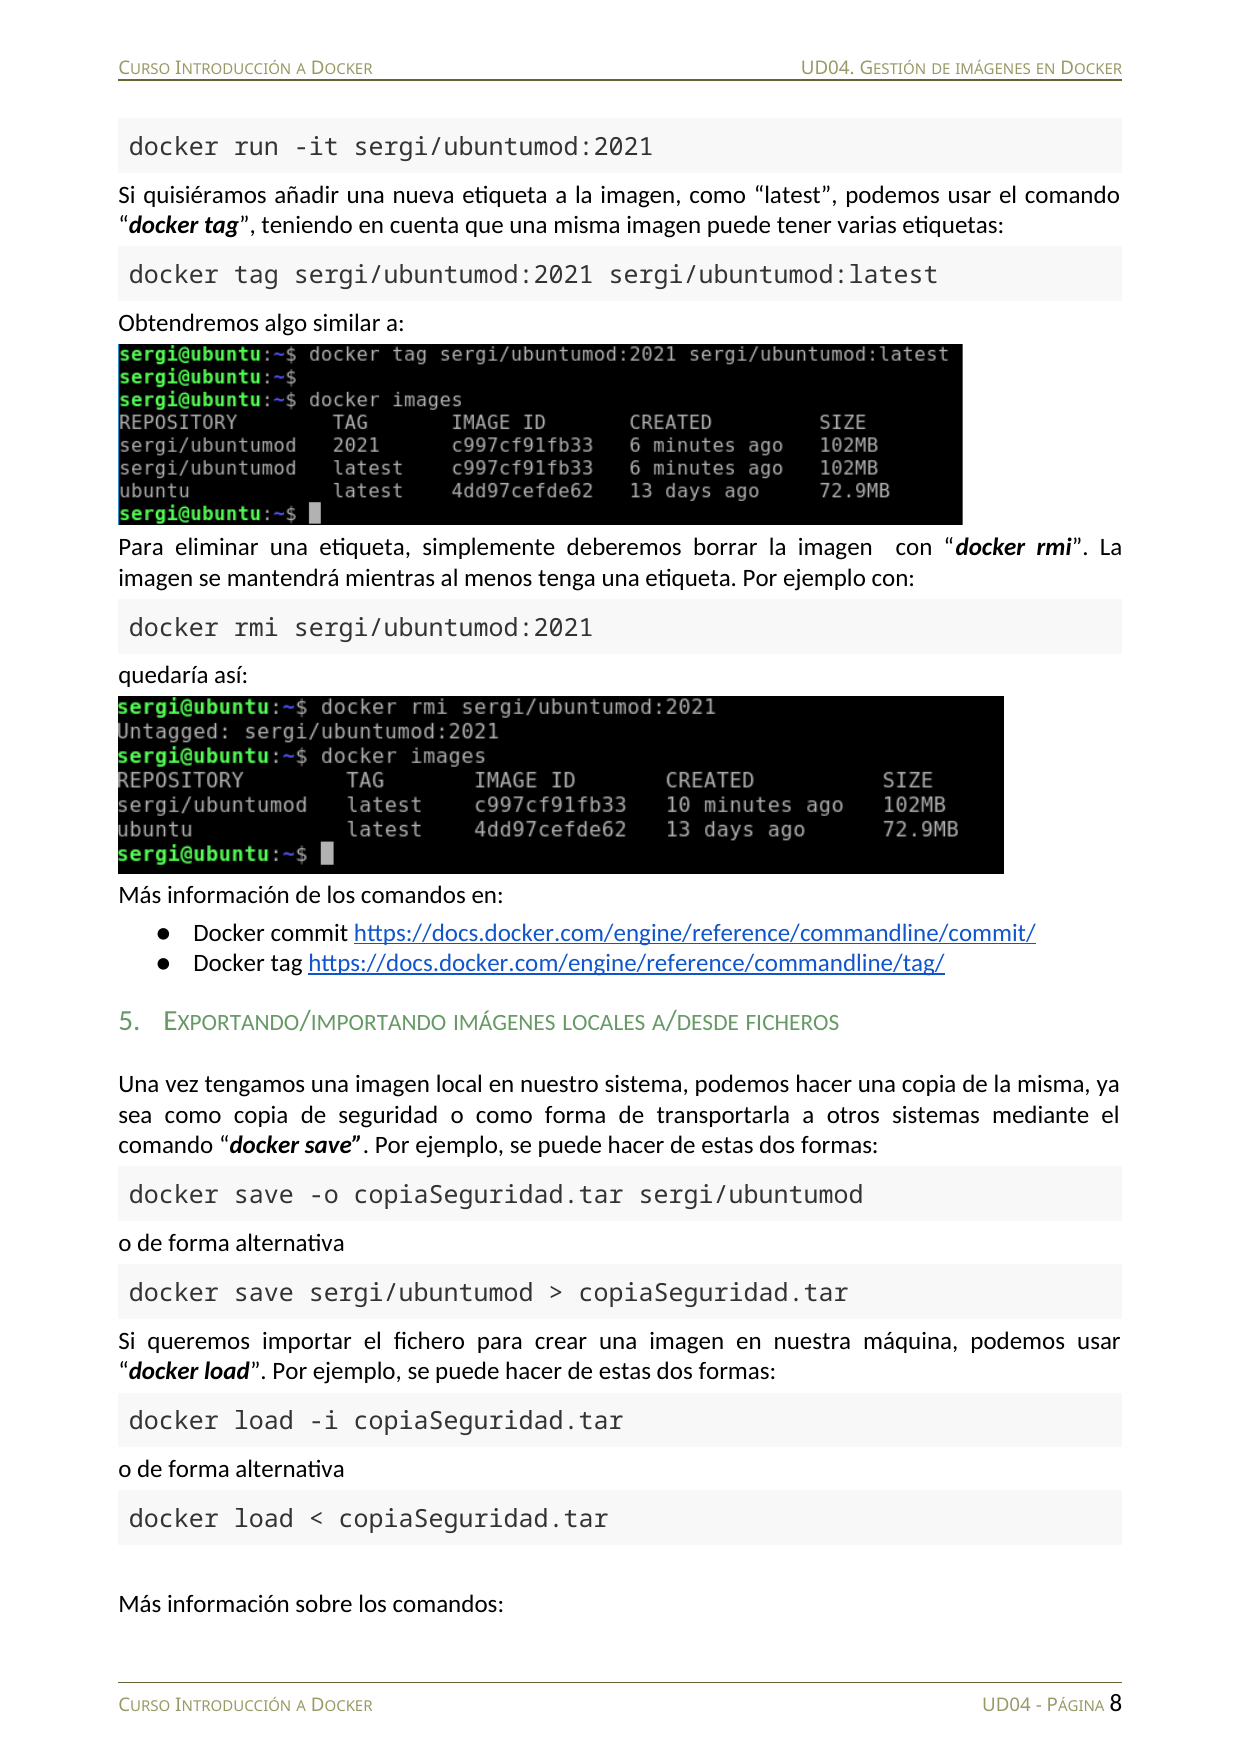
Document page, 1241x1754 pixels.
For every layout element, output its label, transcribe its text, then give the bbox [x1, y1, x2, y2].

text quedaría así: [118, 659, 1122, 690]
table_header docker tag sergi/ubuntumod:2021 sergi/ubuntumod:latest [118, 246, 1122, 301]
picture [118, 696, 1004, 874]
text o de forma alternativa [118, 1453, 1122, 1484]
text Una vez tengamos una imagen local en nuestro sistema, podemos hacer una copia de la misma, ya sea como copia de seguridad o como forma de transportarla a otros sistemas mediante el comando “docker save”. Por ejemplo, se puede hacer de estas dos formas: [118, 1068, 1122, 1160]
text Para eliminar una etiqueta, simplemente deberemos borrar la imagen con “docker rmi”. La imagen se mantendrá mientras al menos tenga una etiqueta. Por ejemplo con: [118, 531, 1122, 592]
table_header docker run -it sergi/ubuntumod:2021 [118, 118, 1122, 173]
table_header docker load -i copiaSeguridad.tar [118, 1393, 1122, 1447]
picture [118, 344, 963, 525]
text o de forma alternativa [118, 1227, 1122, 1258]
table_header docker save -o copiaSeguridad.tar sergi/ubuntumod [118, 1166, 1122, 1221]
list Docker commit https://docs.docker.com/engine/reference/commandline/commit/ [156, 917, 1122, 947]
text Más información sobre los comandos: [118, 1588, 1122, 1618]
table_header docker load < copiaSeguridad.tar [118, 1490, 1122, 1545]
list Docker tag https://docs.docker.com/engine/reference/commandline/tag/ [156, 947, 1122, 978]
text Más información de los comandos en: [118, 880, 1122, 910]
subtitle Exportando/importando imágenes locales a/desde ficheros [118, 1002, 1122, 1038]
table_header docker save sergi/ubuntumod > copiaSeguridad.tar [118, 1264, 1122, 1319]
text Obtendremos algo similar a: [118, 307, 1122, 338]
text Si quisiéramos añadir una nueva etiqueta a la imagen, como “latest”, podemos usar el comando “docker tag”, teniendo en cuenta que una misma imagen puede tener varias etiquetas: [118, 179, 1122, 240]
text Si queremos importar el fichero para crear una imagen en nuestra máquina, podemos usar “docker load”. Por ejemplo, se puede hacer de estas dos formas: [118, 1325, 1122, 1386]
table_header docker rmi sergi/ubuntumod:2021 [118, 599, 1122, 654]
